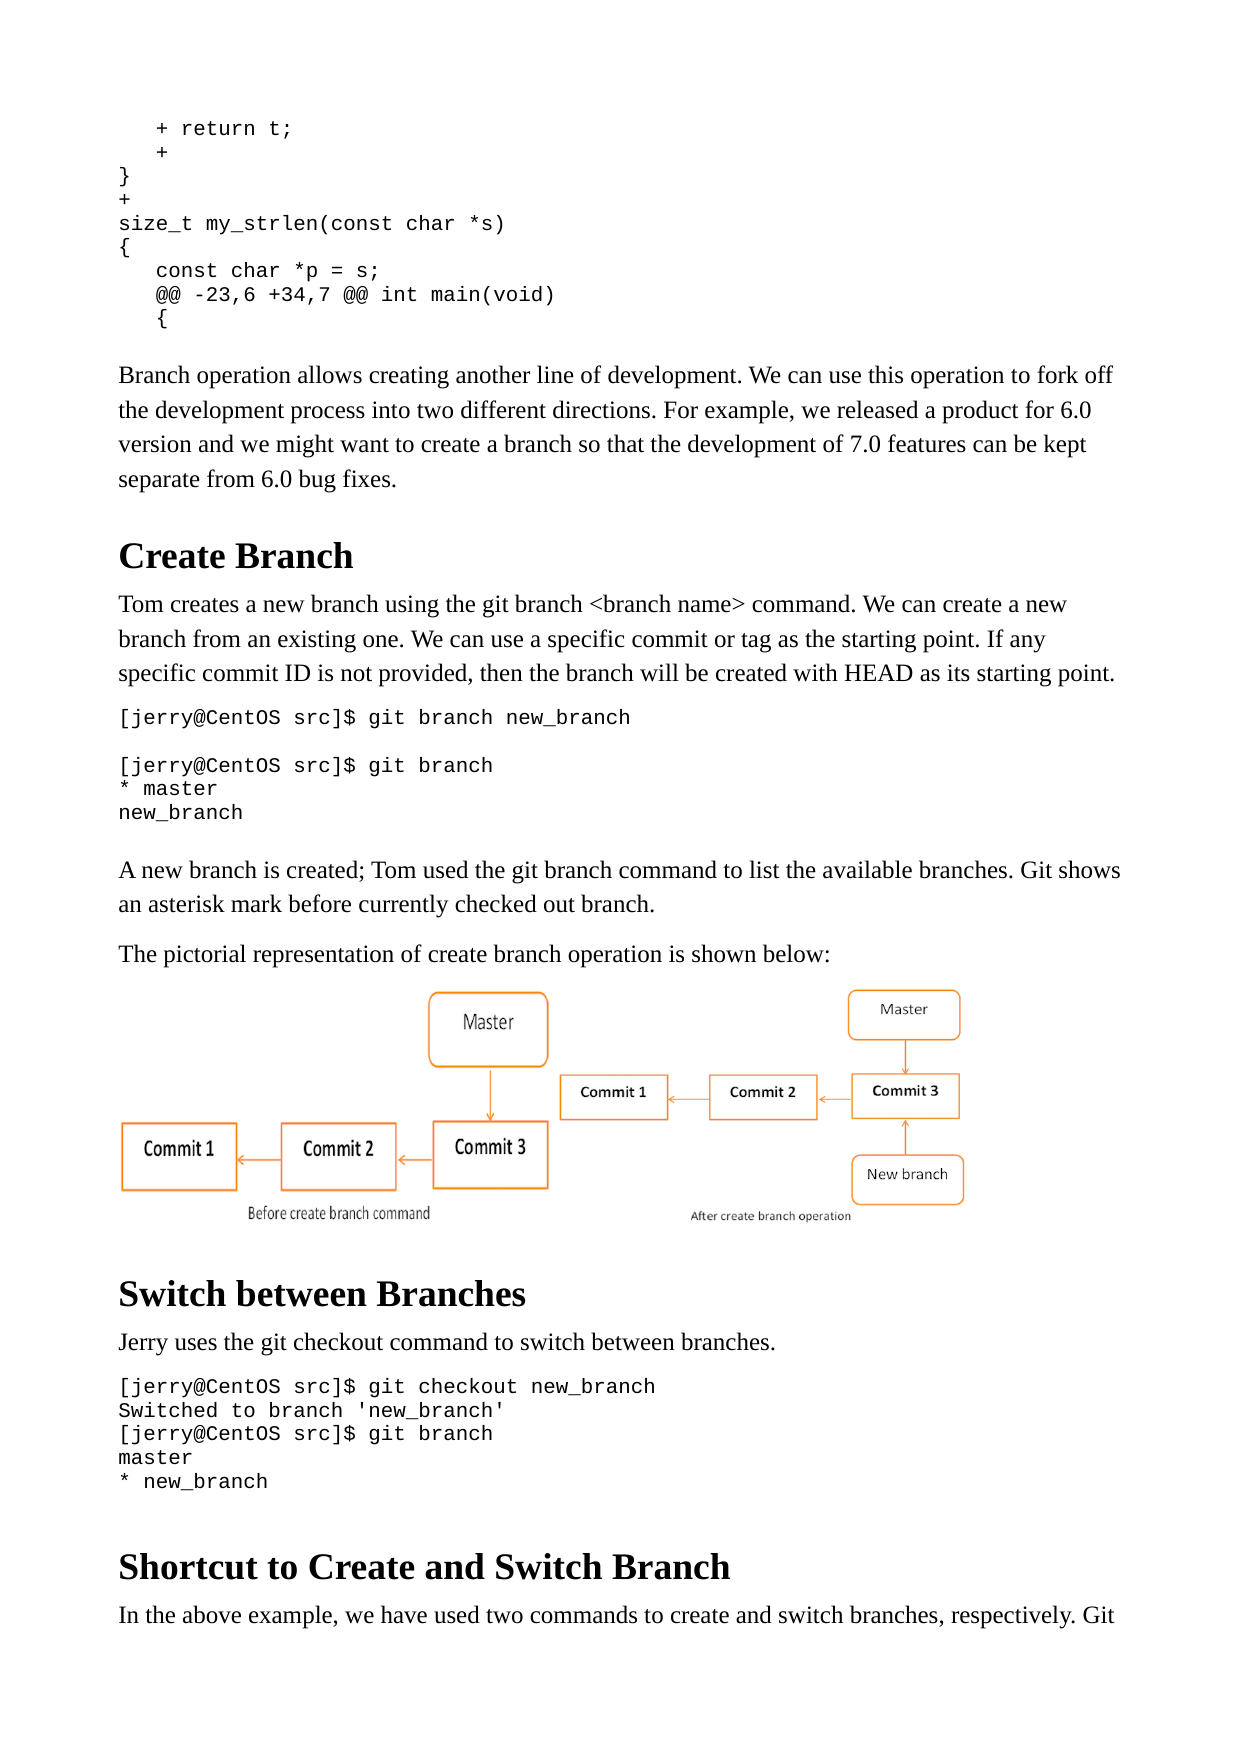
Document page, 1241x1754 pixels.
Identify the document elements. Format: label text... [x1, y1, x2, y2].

text const char *p = s; [118, 260, 1122, 284]
text master [118, 1447, 1122, 1471]
text [jerry@CentOS src]$ git checkout new_branch [118, 1376, 1122, 1400]
text The pictorial representation of create branch operation is shown below: [118, 939, 1122, 967]
text size_t my_strlen(const char *s) [118, 213, 1122, 236]
subtitle Shortcut to Create and Switch Branch [118, 1545, 1122, 1588]
text Jerry uses the git checkout command to switch between branches. [118, 1327, 1122, 1356]
picture [557, 987, 966, 1225]
text + return t; [118, 118, 1122, 142]
text * new_branch [118, 1471, 1122, 1494]
text Switched to branch 'new_branch' [118, 1400, 1122, 1423]
picture [118, 988, 552, 1225]
text Branch operation allows creating another line of development. We can use this operation to fork off the development process into two different directions. For example, we released a product for 6.0 version and we might want to create a branch so that the development of 7.0 features can be kept separate from 6.0 bug fixes. [118, 360, 1122, 493]
text new_branch [118, 802, 1122, 826]
text Tom creates a new branch using the git branch <branch name> command. We can create a new branch from an existing one. We can use a specific commit or tag as the starting point. If any specific commit ID is not provided, then the branch will be created with HEAD as its starting point. [118, 589, 1122, 687]
text } [118, 165, 1122, 189]
text @@ -23,6 +34,7 @@ int main(void) [118, 284, 1122, 307]
text + [118, 189, 1122, 213]
text * master [118, 778, 1122, 802]
text { [118, 307, 1122, 331]
text [jerry@CentOS src]$ git branch [118, 755, 1122, 778]
text { [118, 236, 1122, 260]
text [jerry@CentOS src]$ git branch new_branch [118, 707, 1122, 731]
subtitle Switch between Branches [118, 1271, 1122, 1314]
subtitle Create Branch [118, 534, 1122, 577]
text A new branch is created; Tom used the git branch command to list the available branches. Git shows an asterisk mark before currently checked out branch. [118, 855, 1122, 918]
text + [118, 142, 1122, 165]
text In the above example, we have used two commands to create and switch branches, respectively. Git [118, 1600, 1122, 1629]
text [jerry@CentOS src]$ git branch [118, 1423, 1122, 1447]
